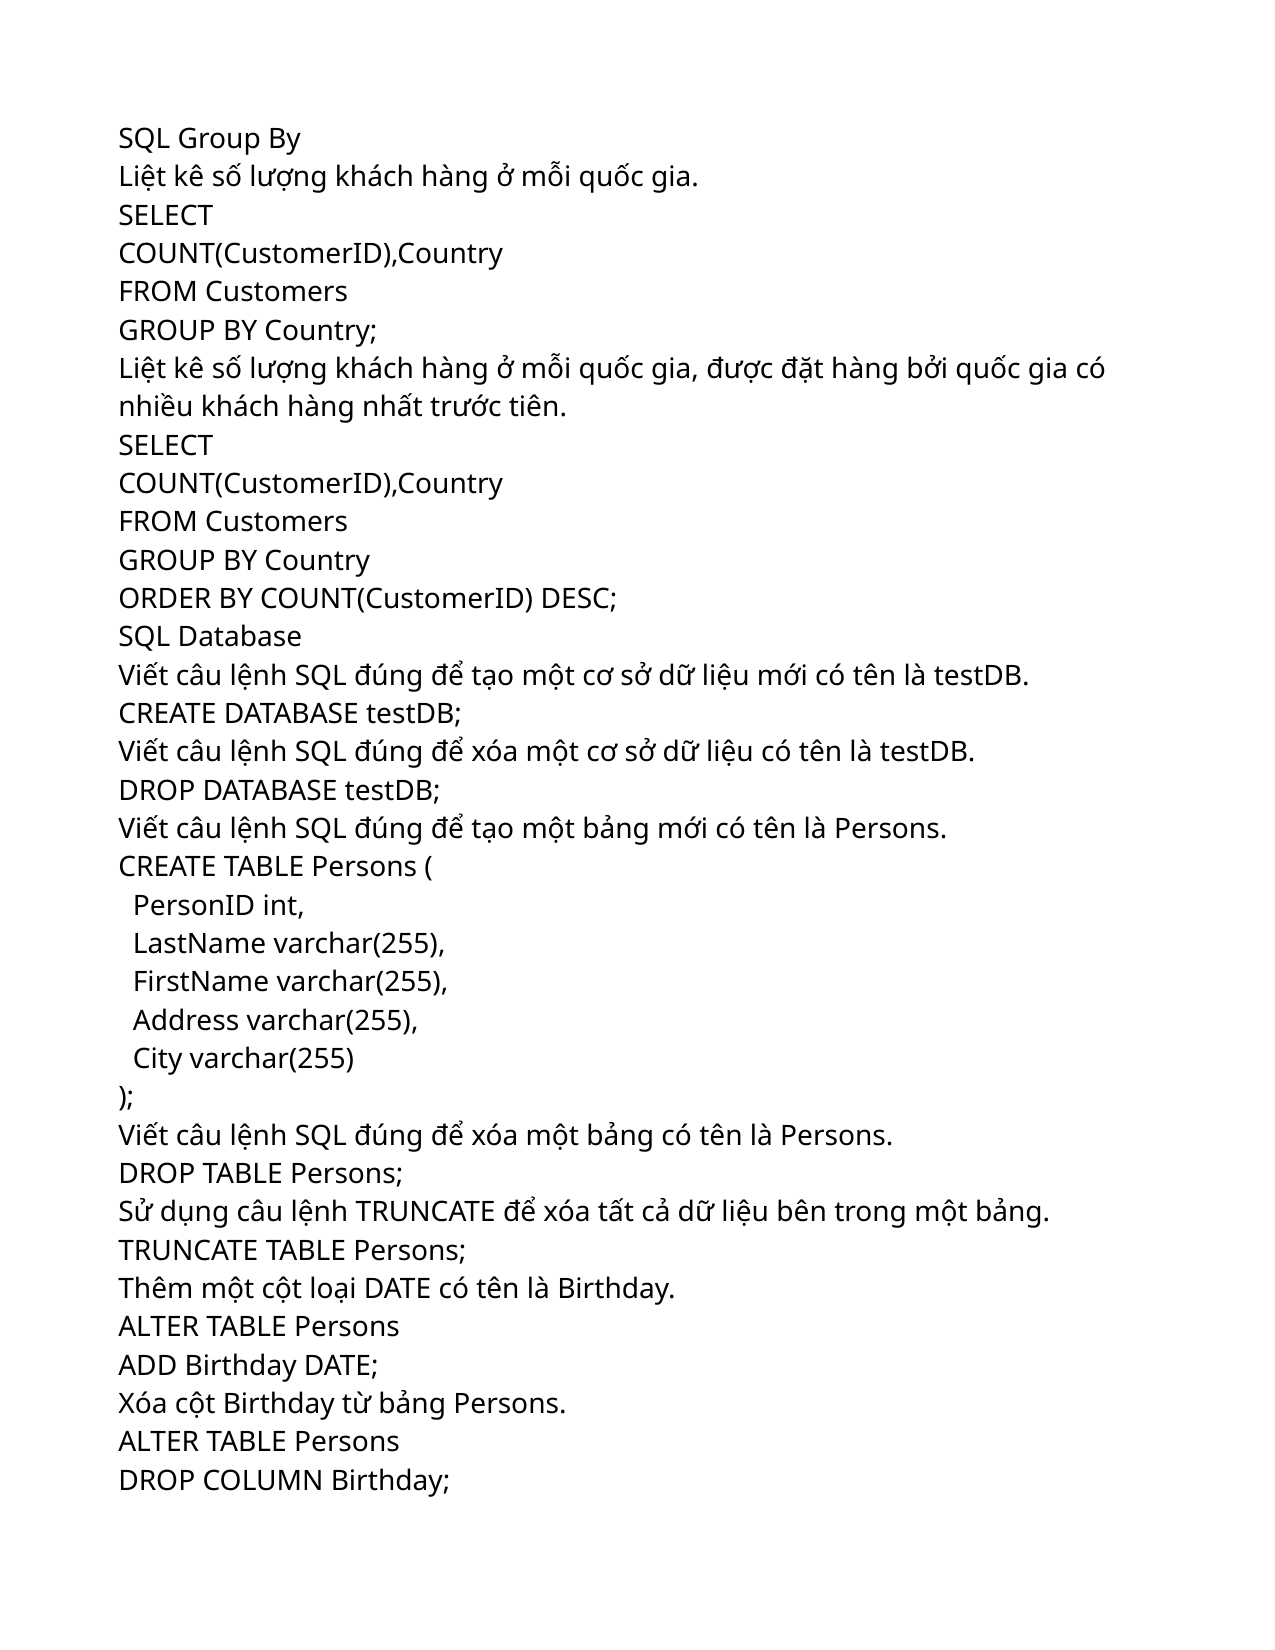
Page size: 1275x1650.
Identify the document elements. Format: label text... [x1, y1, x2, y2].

text SQL Group By [118, 118, 1157, 156]
text DROP DATABASE testDB; [118, 770, 1157, 808]
text ); [118, 1076, 1157, 1115]
text TRUNCATE TABLE Persons; [118, 1230, 1157, 1268]
text City varchar(255) [118, 1038, 1157, 1076]
text COUNT(CustomerID),Country [118, 233, 1157, 271]
text Viết câu lệnh SQL đúng để tạo một bảng mới có tên là Persons. [118, 808, 1157, 846]
text Liệt kê số lượng khách hàng ở mỗi quốc gia. [118, 156, 1157, 195]
text Viết câu lệnh SQL đúng để tạo một cơ sở dữ liệu mới có tên là testDB. [118, 655, 1157, 693]
text Viết câu lệnh SQL đúng để xóa một bảng có tên là Persons. [118, 1115, 1157, 1153]
text GROUP BY Country; [118, 310, 1157, 348]
text COUNT(CustomerID),Country [118, 463, 1157, 501]
text FROM Customers [118, 271, 1157, 310]
text Viết câu lệnh SQL đúng để xóa một cơ sở dữ liệu có tên là testDB. [118, 731, 1157, 770]
text SELECT [118, 195, 1157, 233]
text Xóa cột Birthday từ bảng Persons. [118, 1383, 1157, 1421]
text PersonID int, [118, 885, 1157, 923]
text ORDER BY COUNT(CustomerID) DESC; [118, 578, 1157, 616]
text ALTER TABLE Persons [118, 1421, 1157, 1460]
text CREATE DATABASE testDB; [118, 693, 1157, 731]
text DROP COLUMN Birthday; [118, 1460, 1157, 1498]
text GROUP BY Country [118, 540, 1157, 578]
text ADD Birthday DATE; [118, 1345, 1157, 1383]
text LastName varchar(255), [118, 923, 1157, 961]
text DROP TABLE Persons; [118, 1153, 1157, 1191]
text Liệt kê số lượng khách hàng ở mỗi quốc gia, được đặt hàng bởi quốc gia có nhiều khách hàng nhất trước tiên. [118, 348, 1157, 425]
text Address varchar(255), [118, 1000, 1157, 1038]
text Thêm một cột loại DATE có tên là Birthday. [118, 1268, 1157, 1306]
text SELECT [118, 425, 1157, 463]
text Sử dụng câu lệnh TRUNCATE để xóa tất cả dữ liệu bên trong một bảng. [118, 1191, 1157, 1230]
text ALTER TABLE Persons [118, 1306, 1157, 1345]
text FROM Customers [118, 501, 1157, 540]
text CREATE TABLE Persons ( [118, 846, 1157, 885]
text FirstName varchar(255), [118, 961, 1157, 1000]
text SQL Database [118, 616, 1157, 655]
